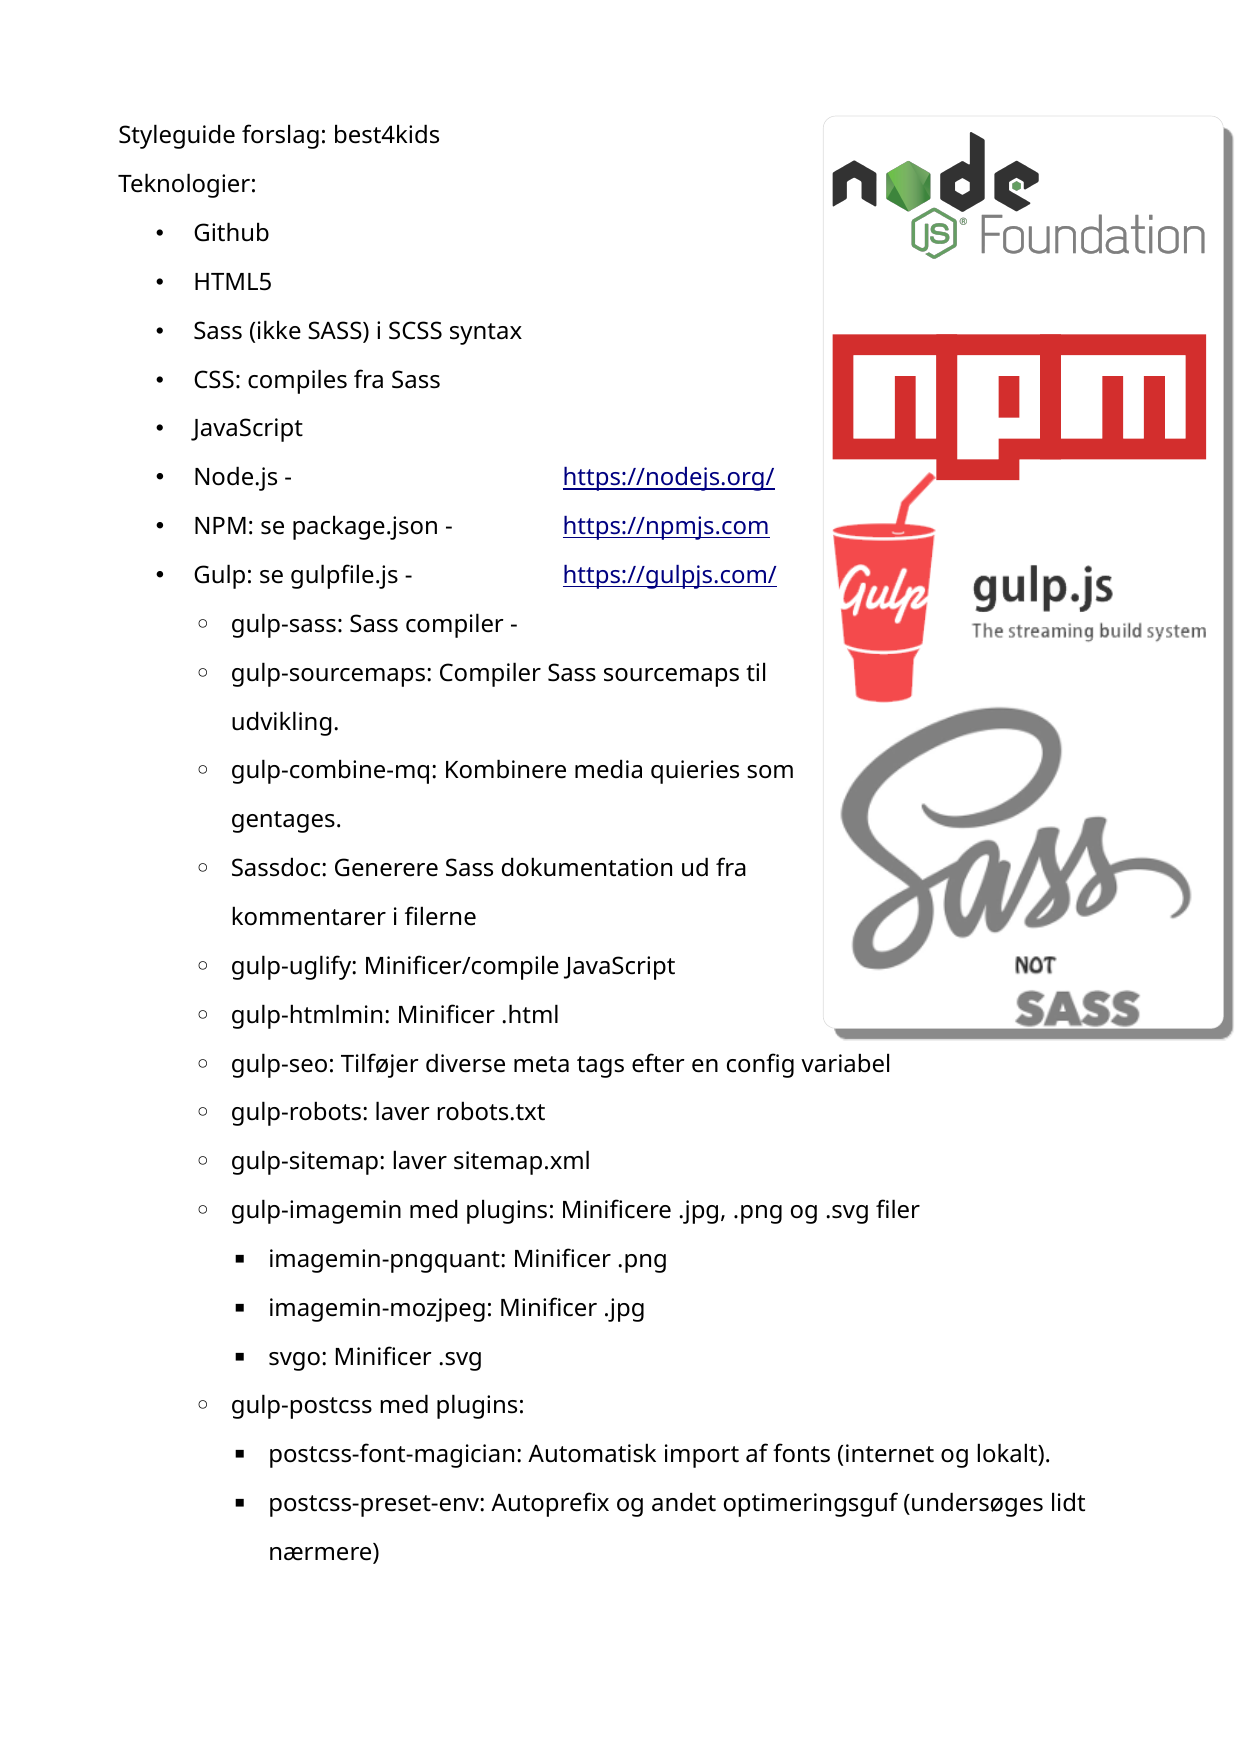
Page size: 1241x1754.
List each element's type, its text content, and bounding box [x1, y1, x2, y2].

picture [832, 132, 1207, 265]
list CSS: compiles fra Sass [156, 362, 822, 395]
list Node.js - https://nodejs.org/ [156, 460, 822, 493]
list gulp-robots: laver robots.txt [193, 1095, 1122, 1128]
list gulp-sitemap: laver sitemap.xml [193, 1144, 1122, 1177]
list gulp-sourcemaps: Compiler Sass sourcemaps til udvikling. [193, 656, 822, 737]
list gulp-postcss med plugins: [193, 1388, 1122, 1421]
list postcss-font-magician: Automatisk import af fonts (internet og lokalt). [231, 1437, 1122, 1470]
list JavaScript [156, 411, 822, 444]
picture [832, 472, 1207, 1035]
list gulp-seo: Tilføjer diverse meta tags efter en config variabel [193, 1046, 1122, 1079]
list gulp-combine-mq: Kombinere media quieries som gentages. [193, 753, 822, 835]
list gulp-imagemin med plugins: Minificere .jpg, .png og .svg filer [193, 1193, 1122, 1226]
list Github [156, 216, 822, 248]
list HTML5 [156, 265, 822, 297]
text Teknologier: [118, 167, 822, 199]
list gulp-uglify: Minificer/compile JavaScript [193, 949, 822, 981]
list NPM: se package.json - https://npmjs.com [156, 509, 822, 542]
list postcss-preset-env: Autoprefix og andet optimeringsguf (undersøges lidt nærmere) [231, 1486, 1122, 1567]
list Sassdoc: Generere Sass dokumentation ud fra kommentarer i filerne [193, 851, 822, 932]
list gulp-sass: Sass compiler - [193, 607, 822, 639]
list imagemin-pngquant: Minificer .png [231, 1242, 1122, 1274]
list gulp-htmlmin: Minificer .html [193, 997, 832, 1030]
list svgo: Minificer .svg [231, 1339, 1122, 1372]
list Gulp: se gulpfile.js - https://gulpjs.com/ [156, 558, 822, 590]
text Styleguide forslag: best4kids [118, 118, 827, 151]
list imagemin-mozjpeg: Minificer .jpg [231, 1291, 1122, 1323]
list Sass (ikke SASS) i SCSS syntax [156, 313, 822, 346]
